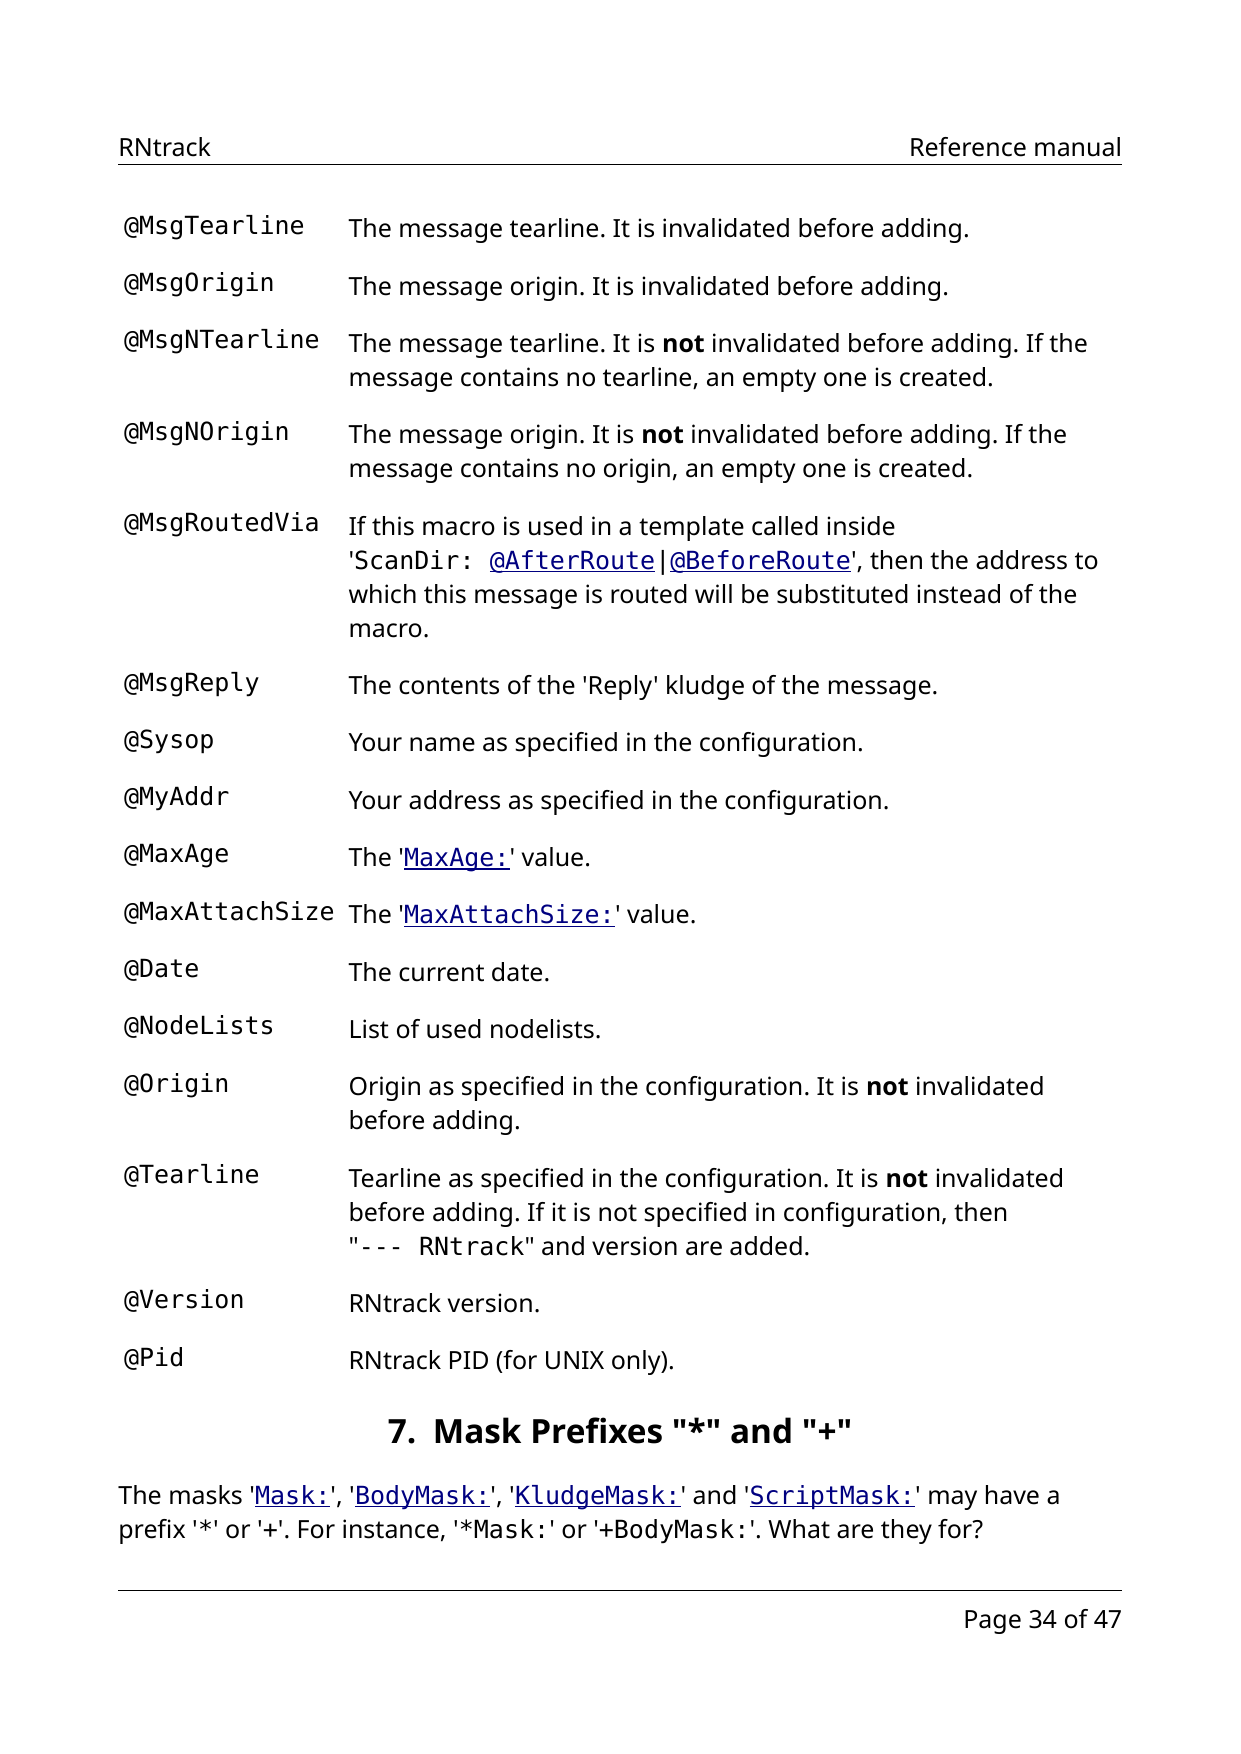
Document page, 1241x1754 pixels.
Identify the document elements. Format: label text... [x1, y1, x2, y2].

table_cell @Date [118, 937, 343, 994]
table_cell RNtrack PID (for UNIX only). [343, 1325, 1122, 1383]
table_cell @MsgNTearline [118, 308, 343, 399]
table_cell @MsgOrigin [118, 251, 343, 308]
table_cell @Origin [118, 1051, 343, 1143]
table_cell The contents of the 'Reply' kludge of the message. [343, 650, 1122, 708]
table_cell The message tearline. It is not invalidated before adding. If the message contains no tearline, an empty one is created. [343, 308, 1122, 399]
table_cell Tearline as specified in the configuration. It is not invalidated before adding. If it is not specified in configuration, then "--- RNtrack" and version are added. [343, 1143, 1122, 1268]
table_cell @NodeLists [118, 994, 343, 1051]
table_cell The message tearline. It is invalidated before adding. [343, 194, 1122, 251]
table_cell The current date. [343, 937, 1122, 994]
table_cell @Sysop [118, 708, 343, 765]
table_cell List of used nodelists. [343, 994, 1122, 1051]
text The masks 'Mask:', 'BodyMask:', 'KludgeMask:' and 'ScriptMask:' may have a prefix '*' or '+'. For instance, '*Mask:' or '+BodyMask:'. What are they for? [118, 1477, 1122, 1546]
table_cell @MsgReply [118, 650, 343, 708]
table_cell Your address as specified in the configuration. [343, 765, 1122, 822]
table_cell @MsgNOrigin [118, 400, 343, 491]
table_cell Origin as specified in the configuration. It is not invalidated before adding. [343, 1051, 1122, 1143]
table_cell @MyAddr [118, 765, 343, 822]
table_cell @MaxAge [118, 822, 343, 879]
subtitle Mask Prefixes "*" and "+" [118, 1408, 1122, 1453]
table_cell @MaxAttachSize [118, 880, 343, 937]
table_cell If this macro is used in a template called inside 'ScanDir: @AfterRoute|@BeforeRoute', then the address to which this message is routed will be substituted instead of the macro. [343, 491, 1122, 650]
table_cell The message origin. It is not invalidated before adding. If the message contains no origin, an empty one is created. [343, 400, 1122, 491]
table_cell The message origin. It is invalidated before adding. [343, 251, 1122, 308]
table_cell The 'MaxAge:' value. [343, 822, 1122, 879]
table_cell @Version [118, 1268, 343, 1325]
table_cell @MsgRoutedVia [118, 491, 343, 650]
table_cell @Pid [118, 1325, 343, 1383]
table_cell RNtrack version. [343, 1268, 1122, 1325]
table_cell @MsgTearline [118, 194, 343, 251]
table_cell The 'MaxAttachSize:' value. [343, 880, 1122, 937]
table_cell Your name as specified in the configuration. [343, 708, 1122, 765]
table_cell @Tearline [118, 1143, 343, 1268]
